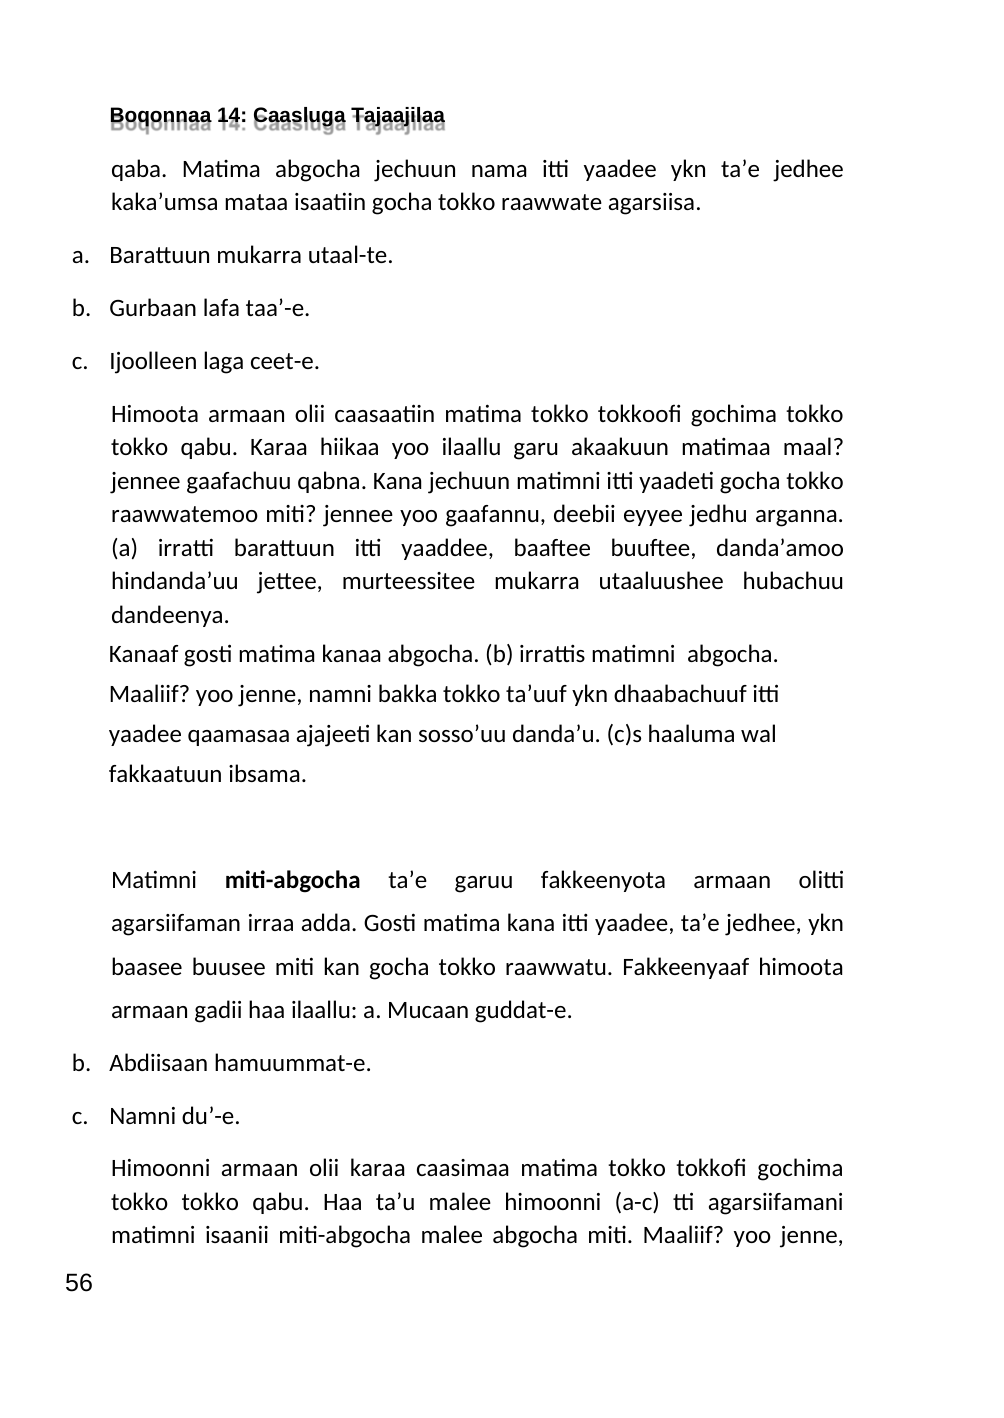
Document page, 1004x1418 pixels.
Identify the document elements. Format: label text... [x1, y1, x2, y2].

list Abdiisaan hamuummat-e. [72, 1047, 845, 1077]
text qaba. Matima abgocha jechuun nama itti yaadee ykn ta’e jedhee kaka’umsa mataa isaatiin gocha tokko raawwate agarsiisa. [111, 153, 845, 217]
text Himoonni armaan olii karaa caasimaa matima tokko tokkofi gochima tokko tokko qabu. Haa ta’u malee himoonni (a-c) tti agarsiifamani matimni isaanii miti-abgocha malee abgocha miti. Maaliif? yoo jenne, [111, 1152, 845, 1250]
list Ijoolleen laga ceet-e. [72, 345, 845, 375]
text Himoota armaan olii caasaatiin matima tokko tokkoofi gochima tokko tokko qabu. Karaa hiikaa yoo ilaallu garu akaakuun matimaa maal? jennee gaafachuu qabna. Kana jechuun matimni itti yaadeti gocha tokko raawwatemoo miti? jennee yoo gaafannu, deebii eyyee jedhu arganna. (a) irratti barattuun itti yaaddee, baaftee buuftee, danda’amoo hindanda’uu jettee, murteessitee mukarra utaaluushee hubachuu dandeenya. [111, 398, 845, 629]
list Gurbaan lafa taa’-e. [72, 292, 845, 323]
text Kanaaf gosti matima kanaa abgocha. (b) irrattis matimni abgocha. Maaliif? yoo jenne, namni bakka tokko ta’uuf ykn dhaabachuuf itti yaadee qaamasaa ajajeeti kan sosso’uu danda’u. (c)s haaluma wal fakkaatuun ibsama. [108, 638, 851, 789]
picture [95, 102, 471, 149]
list Namni du’-e. [72, 1100, 845, 1130]
list Barattuun mukarra utaal-te. [72, 239, 845, 270]
text Matimni miti-abgocha ta’e garuu fakkeenyota armaan olitti agarsiifaman irraa adda. Gosti matima kana itti yaadee, ta’e jedhee, ykn baasee buusee miti kan gocha tokko raawwatu. Fakkeenyaaf himoota armaan gadii haa ilaallu: a. Mucaan guddat-e. [111, 864, 845, 1024]
